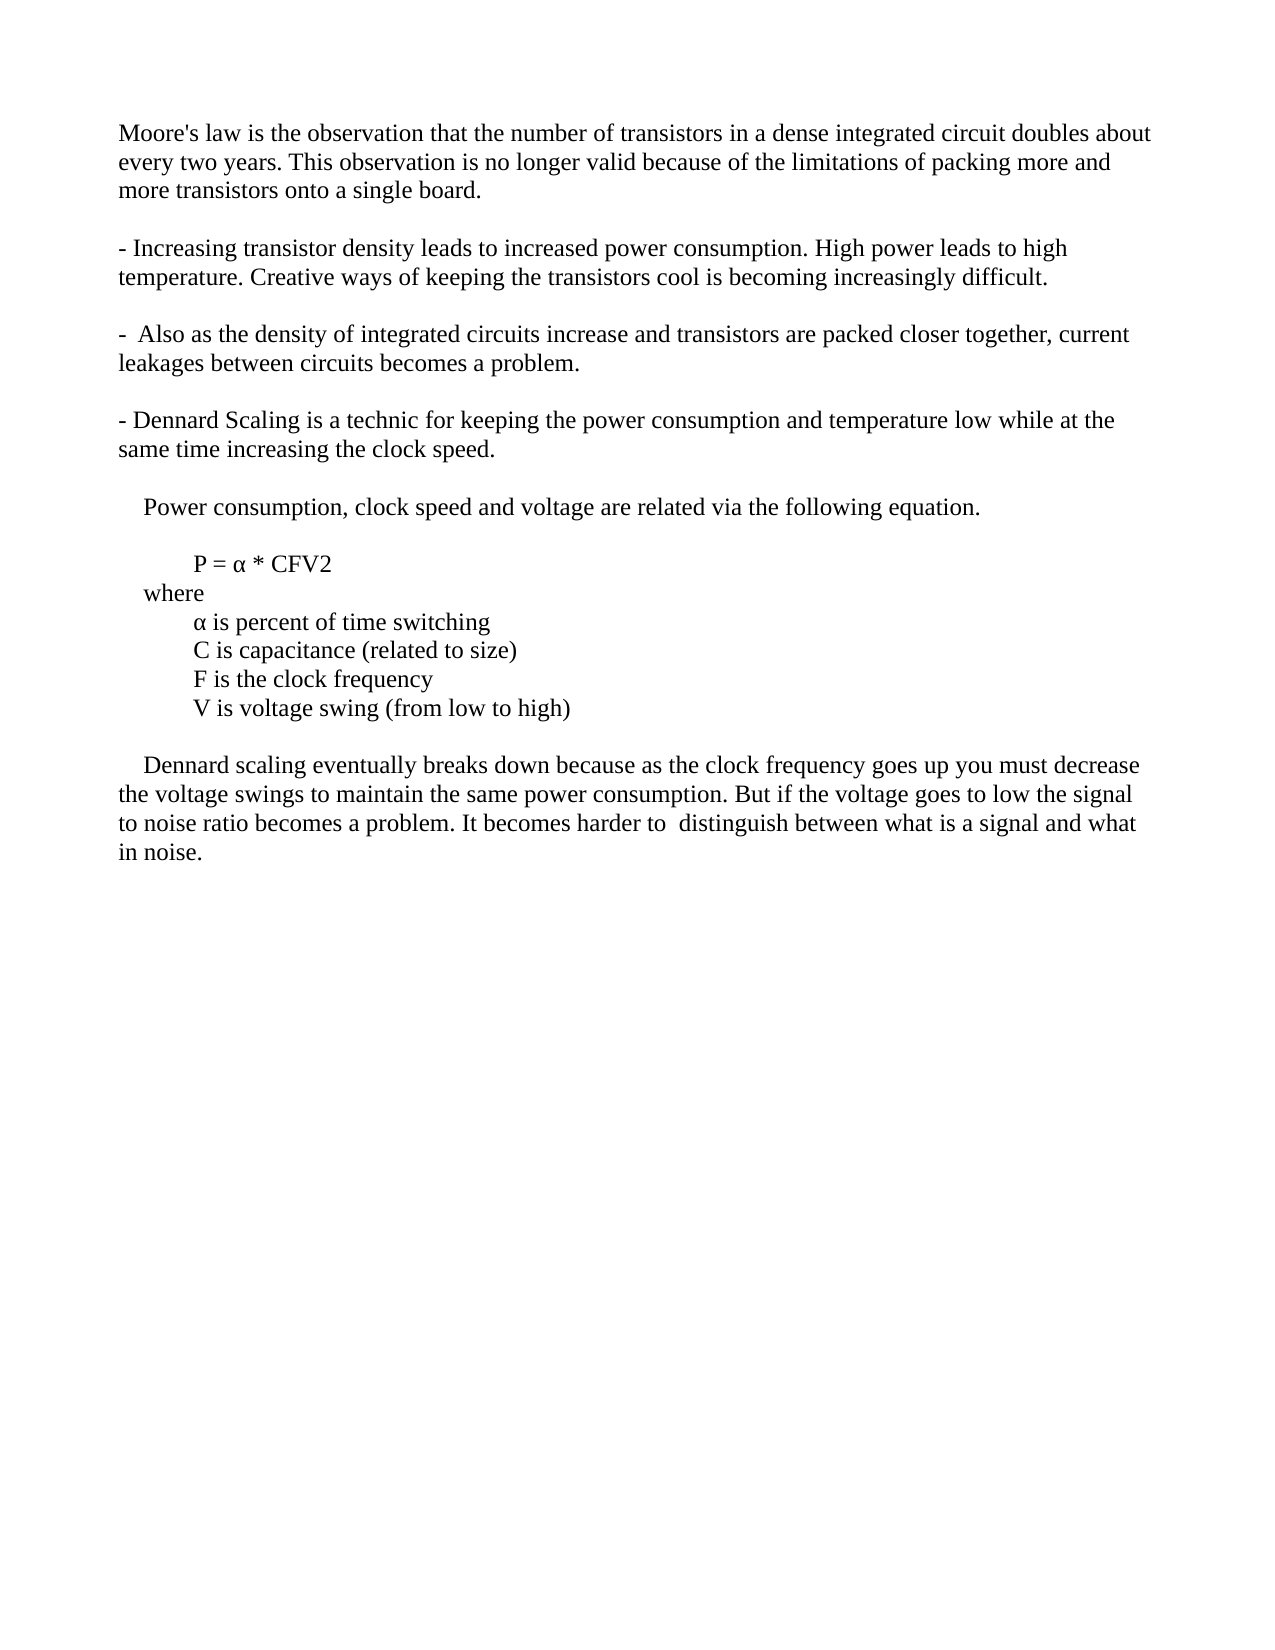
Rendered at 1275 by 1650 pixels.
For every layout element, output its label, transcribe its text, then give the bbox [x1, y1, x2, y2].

text Dennard scaling eventually breaks down because as the clock frequency goes up you must decrease the voltage swings to maintain the same power consumption. But if the voltage goes to low the signal to noise ratio becomes a problem. It becomes harder to distinguish between what is a signal and what in noise. [118, 751, 1157, 866]
text F is the clock frequency [118, 664, 1157, 693]
text Moore's law is the observation that the number of transistors in a dense integrated circuit doubles about every two years. This observation is no longer valid because of the limitations of packing more and more transistors onto a single board. [118, 118, 1157, 204]
text α is percent of time switching [118, 607, 1157, 636]
text V is voltage swing (from low to high) [118, 693, 1157, 722]
text - Also as the density of integrated circuits increase and transistors are packed closer together, current leakages between circuits becomes a problem. [118, 319, 1157, 377]
text P = α * CFV2 [118, 549, 1157, 578]
text - Increasing transistor density leads to increased power consumption. High power leads to high temperature. Creative ways of keeping the transistors cool is becoming increasingly difficult. [118, 233, 1157, 291]
text C is capacitance (related to size) [118, 636, 1157, 664]
text Power consumption, clock speed and voltage are related via the following equation. [118, 492, 1157, 521]
text where [118, 578, 1157, 607]
text - Dennard Scaling is a technic for keeping the power consumption and temperature low while at the same time increasing the clock speed. [118, 406, 1157, 463]
